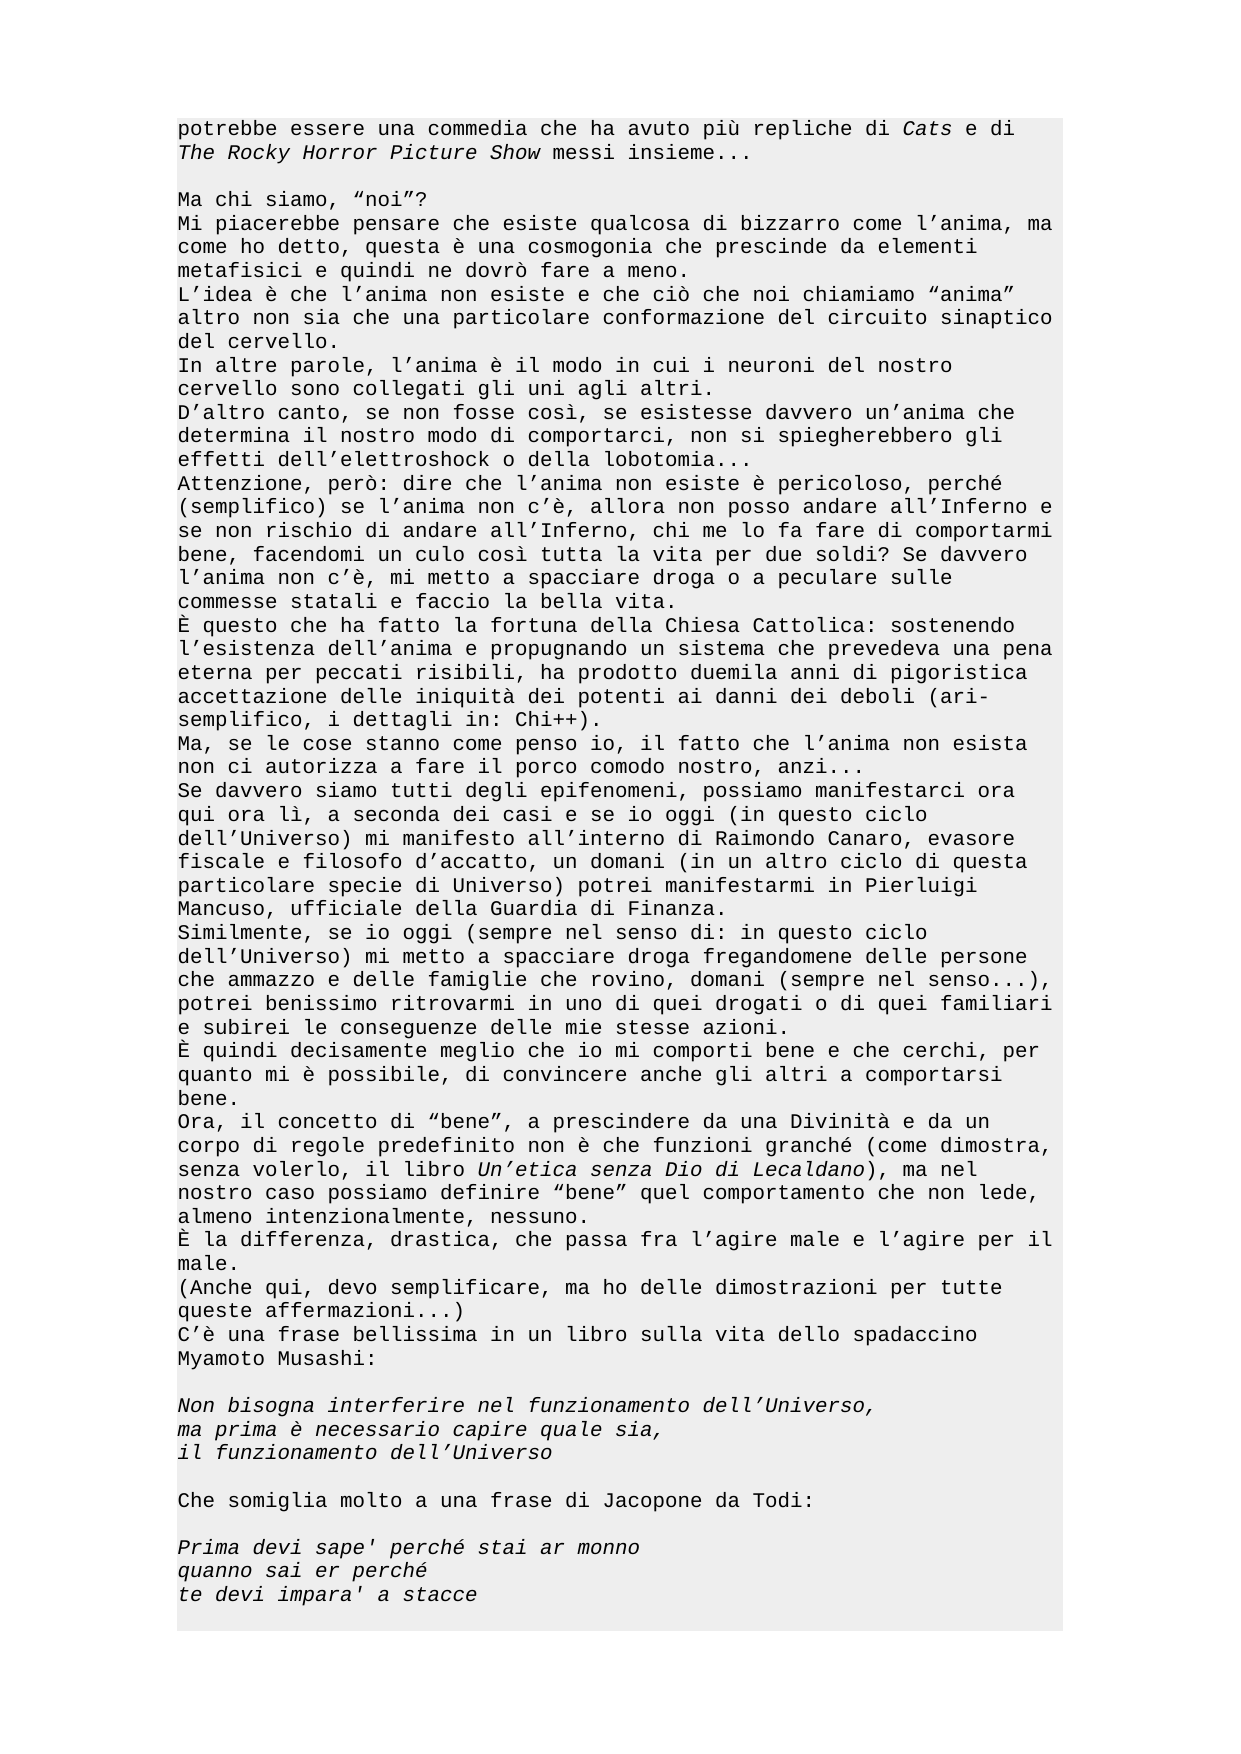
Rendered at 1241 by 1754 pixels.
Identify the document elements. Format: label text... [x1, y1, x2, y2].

text Se davvero siamo tutti degli epifenomeni, possiamo manifestarci ora qui ora lì, a seconda dei casi e se io oggi (in questo ciclo dell’Universo) mi manifesto all’interno di Raimondo Canaro, evasore fiscale e filosofo d’accatto, un domani (in un altro ciclo di questa particolare specie di Universo) potrei manifestarmi in Pierluigi Mancuso, ufficiale della Guardia di Finanza. [177, 780, 1063, 922]
text L’idea è che l’anima non esiste e che ciò che noi chiamiamo “anima” altro non sia che una particolare conformazione del circuito sinaptico del cervello. [177, 284, 1063, 354]
text Attenzione, però: dire che l’anima non esiste è pericoloso, perché (semplifico) se l’anima non c’è, allora non posso andare all’Inferno e se non rischio di andare all’Inferno, chi me lo fa fare di comportarmi bene, facendomi un culo così tutta la vita per due soldi? Se davvero l’anima non c’è, mi metto a spacciare droga o a peculare sulle commesse statali e faccio la bella vita. [177, 473, 1063, 615]
text Ma, se le cose stanno come penso io, il fatto che l’anima non esista non ci autorizza a fare il porco comodo nostro, anzi... [177, 733, 1063, 780]
text te devi impara' a stacce [177, 1584, 1063, 1608]
text Ora, il concetto di “bene”, a prescindere da una Divinità e da un corpo di regole predefinito non è che funzioni granché (come dimostra, senza volerlo, il libro Un’etica senza Dio di Lecaldano), ma nel nostro caso possiamo definire “bene” quel comportamento che non lede, almeno intenzionalmente, nessuno. [177, 1111, 1063, 1229]
text quanno sai er perché [177, 1561, 1063, 1584]
text Similmente, se io oggi (sempre nel senso di: in questo ciclo dell’Universo) mi metto a spacciare droga fregandomene delle persone che ammazzo e delle famiglie che rovino, domani (sempre nel senso...), potrei benissimo ritrovarmi in uno di quei drogati o di quei familiari e subirei le conseguenze delle mie stesse azioni. [177, 922, 1063, 1040]
text In altre parole, l’anima è il modo in cui i neuroni del nostro cervello sono collegati gli uni agli altri. [177, 354, 1063, 402]
text C’è una frase bellissima in un libro sulla vita dello spadaccino Myamoto Musashi: [177, 1324, 1063, 1371]
text Mi piacerebbe pensare che esiste qualcosa di bizzarro come l’anima, ma come ho detto, questa è una cosmogonia che prescinde da elementi metafisici e quindi ne dovrò fare a meno. [177, 213, 1063, 284]
text (Anche qui, devo semplificare, ma ho delle dimostrazioni per tutte queste affermazioni...) [177, 1277, 1063, 1324]
text il funzionamento dell’Universo [177, 1442, 1063, 1466]
text È quindi decisamente meglio che io mi comporti bene e che cerchi, per quanto mi è possibile, di convincere anche gli altri a comportarsi bene. [177, 1040, 1063, 1111]
text È la differenza, drastica, che passa fra l’agire male e l’agire per il male. [177, 1229, 1063, 1277]
text Prima devi sape' perché stai ar monno [177, 1537, 1063, 1561]
text È questo che ha fatto la fortuna della Chiesa Cattolica: sostenendo l’esistenza dell’anima e propugnando un sistema che prevedeva una pena eterna per peccati risibili, ha prodotto duemila anni di pigoristica accettazione delle iniquità dei potenti ai danni dei deboli (ari-semplifico, i dettagli in: Chi++). [177, 615, 1063, 733]
text Ma chi siamo, “noi”? [177, 189, 1063, 213]
text potrebbe essere una commedia che ha avuto più repliche di Cats e di The Rocky Horror Picture Show messi insieme... [177, 118, 1063, 165]
text D’altro canto, se non fosse così, se esistesse davvero un’anima che determina il nostro modo di comportarci, non si spiegherebbero gli effetti dell’elettroshock o della lobotomia... [177, 402, 1063, 473]
text Che somiglia molto a una frase di Jacopone da Todi: [177, 1489, 1063, 1513]
text ma prima è necessario capire quale sia, [177, 1419, 1063, 1442]
text Non bisogna interferire nel funzionamento dell’Universo, [177, 1395, 1063, 1419]
